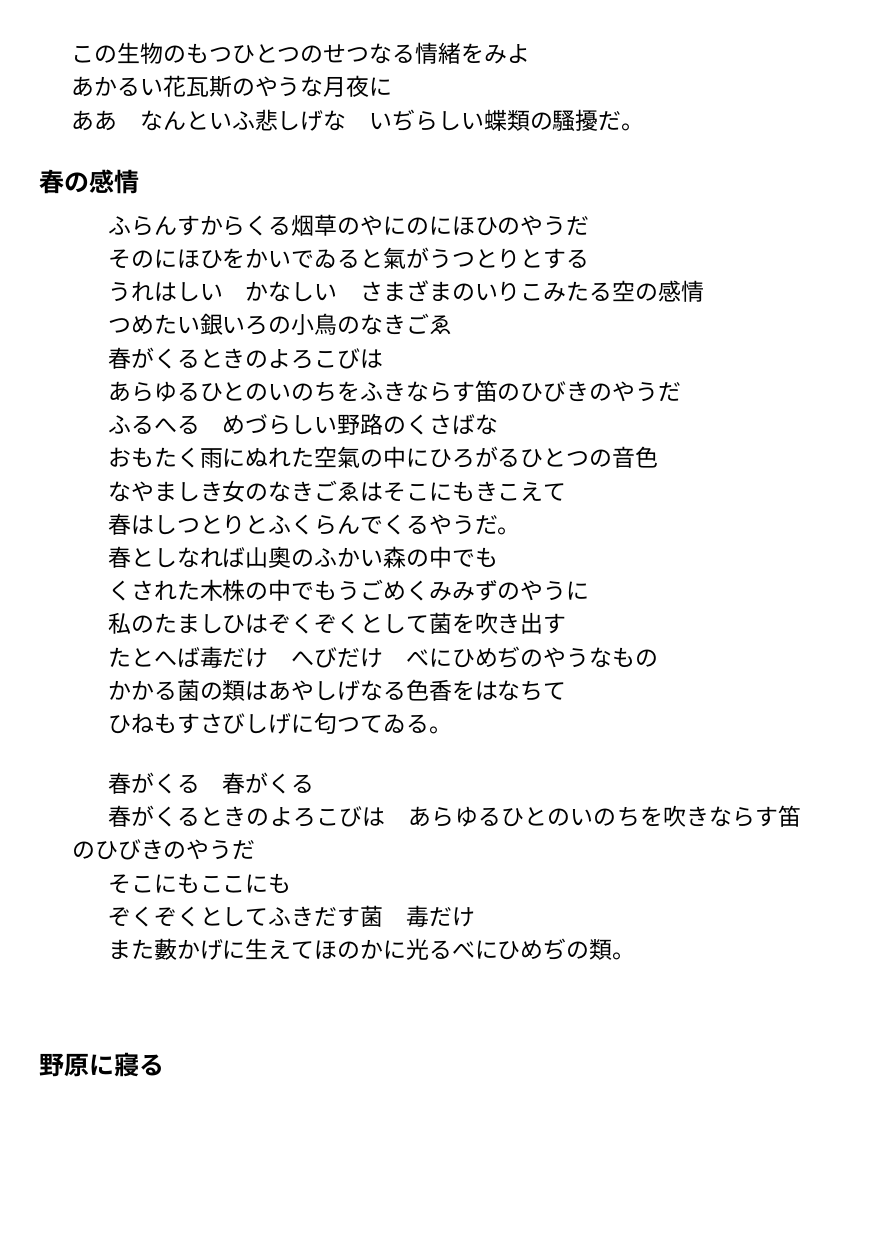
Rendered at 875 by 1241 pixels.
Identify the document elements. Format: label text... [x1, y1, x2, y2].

text かかる菌の類はあやしげなる色香をはなちて [72, 673, 802, 706]
text そこにもここにも [72, 866, 802, 899]
text ああ なんといふ悲しげな いぢらしい蝶類の騷擾だ。 [71, 102, 802, 136]
text 春がくるときのよろこびは あらゆるひとのいのちを吹きならす笛のひびきのやうだ [72, 799, 802, 866]
text 私のたましひはぞくぞくとして菌を吹き出す [72, 606, 802, 639]
text ふらんすからくる烟草のやにのにほひのやうだ [72, 208, 802, 241]
text 春としなれば山奧のふかい森の中でも [72, 540, 802, 573]
text ひねもすさびしげに匂つてゐる。 [72, 706, 802, 739]
text あかるい花瓦斯のやうな月夜に [71, 69, 802, 102]
text 春がくるときのよろこびは [72, 341, 802, 374]
text おもたく雨にぬれた空氣の中にひろがるひとつの音色 [72, 440, 802, 473]
text 春はしつとりとふくらんでくるやうだ。 [72, 507, 802, 540]
text たとへば毒だけ へびだけ べにひめぢのやうなもの [72, 639, 802, 673]
subtitle 野原に寢る [36, 1042, 838, 1084]
text つめたい銀いろの小鳥のなきごゑ [72, 307, 802, 341]
text うれはしい かなしい さまざまのいりこみたる空の感情 [72, 274, 802, 307]
text ぞくぞくとしてふきだす菌 毒だけ [72, 899, 802, 932]
text そのにほひをかいでゐると氣がうつとりとする [72, 241, 802, 274]
text ふるへる めづらしい野路のくさばな [72, 407, 802, 440]
text なやましき女のなきごゑはそこにもきこえて [72, 473, 802, 507]
text 春がくる 春がくる [72, 766, 802, 799]
subtitle 春の感情 [36, 159, 838, 202]
text あらゆるひとのいのちをふきならす笛のひびきのやうだ [72, 374, 802, 407]
text また藪かげに生えてほのかに光るべにひめぢの類。 [72, 932, 802, 965]
text この生物のもつひとつのせつなる情緒をみよ [71, 36, 802, 69]
text くされた木株の中でもうごめくみみずのやうに [72, 573, 802, 606]
